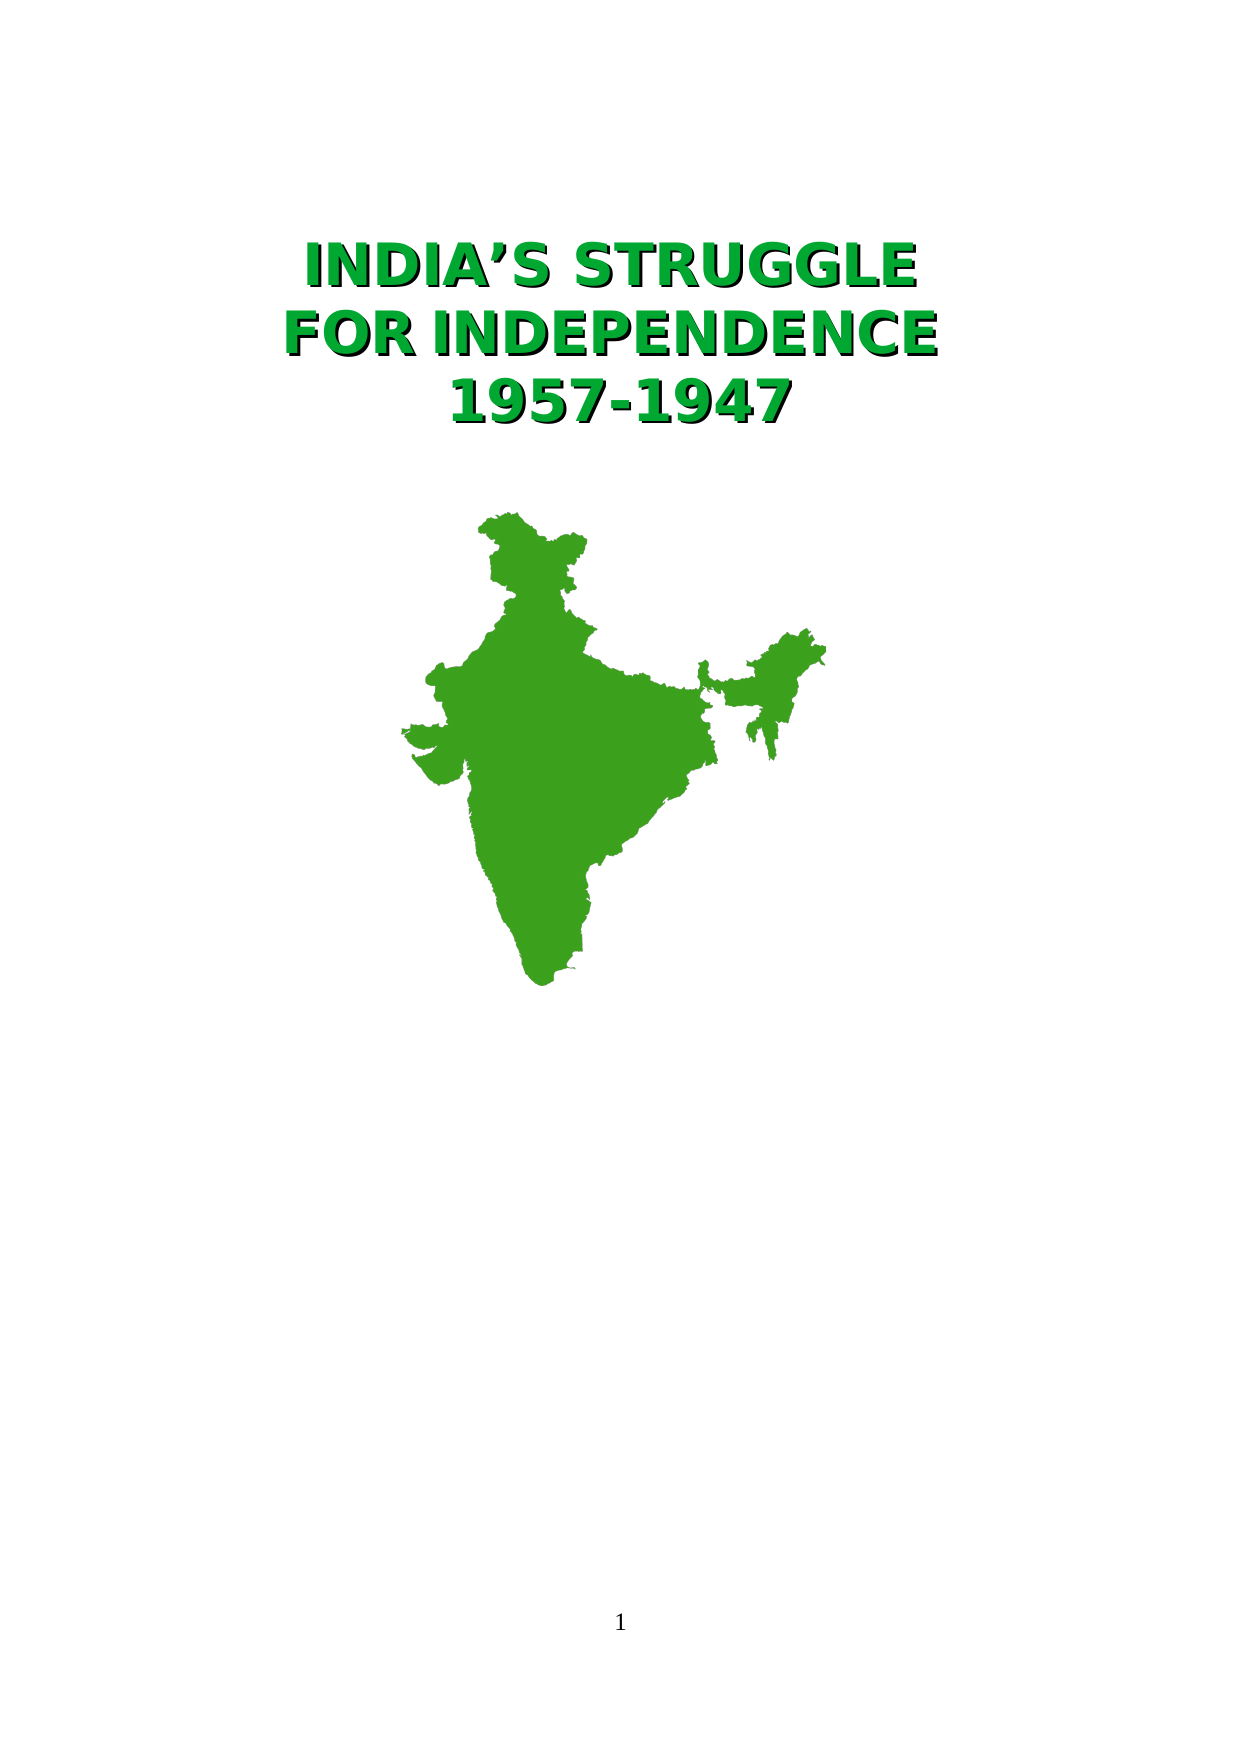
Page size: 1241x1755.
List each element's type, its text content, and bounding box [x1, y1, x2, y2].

text 1957-1947 [175, 367, 1066, 435]
text INDIA’S STRUGGLE FOR INDEPENDENCE [227, 231, 993, 367]
